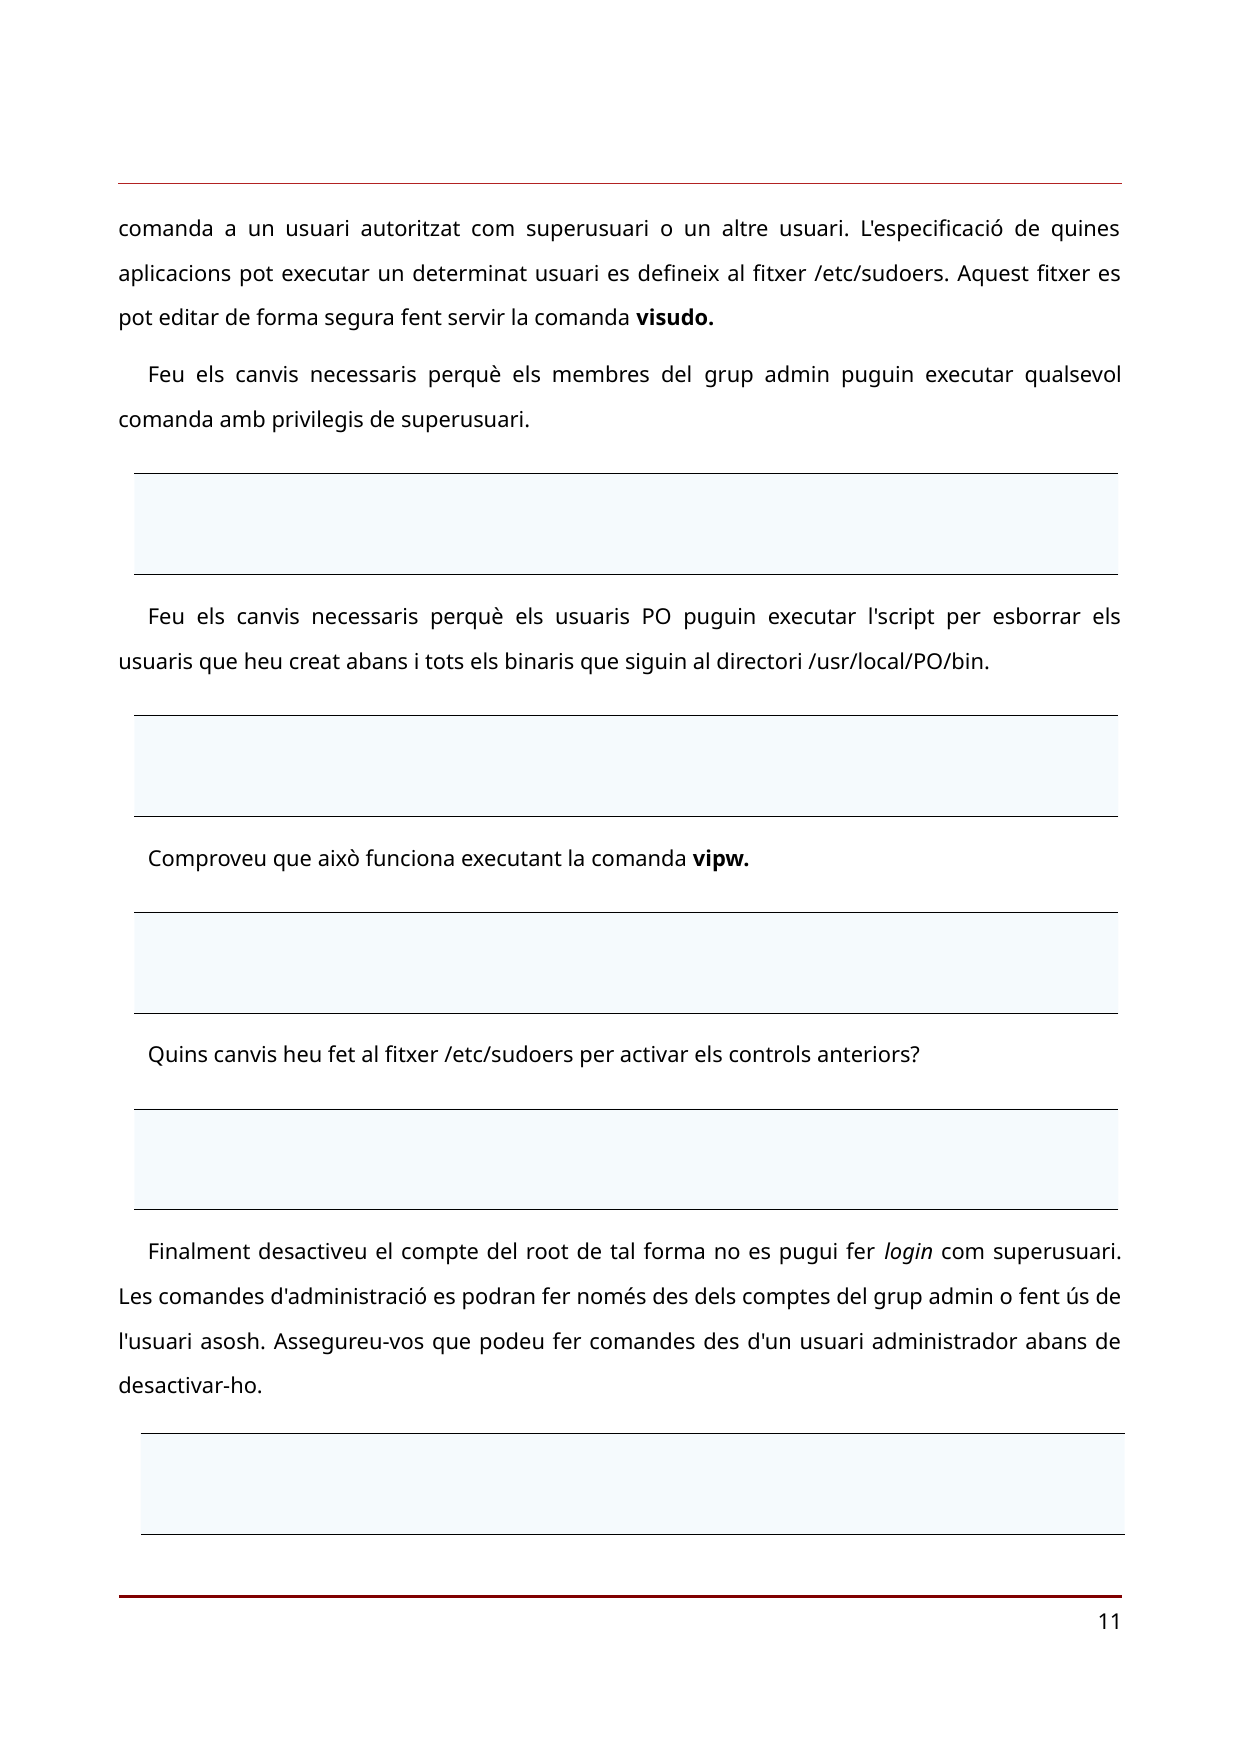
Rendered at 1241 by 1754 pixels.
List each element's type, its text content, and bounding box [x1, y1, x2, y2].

text Feu els canvis necessaris perquè els usuaris PO puguin executar l'script per esborrar els usuaris que heu creat abans i tots els binaris que siguin al directori /usr/local/PO/bin. [118, 461, 1122, 675]
text Finalment desactiveu el compte del root de tal forma no es pugui fer login com superusuari. Les comandes d'administració es podran fer només des dels comptes del grup admin o fent ús de l'usuari asosh. Assegureu-vos que podeu fer comandes des d'un usuari administrador abans de desactivar-ho. [118, 1097, 1122, 1400]
text comanda a un usuari autoritzat com superusuari o un altre usuari. L'especificació de quines aplicacions pot executar un determinat usuari es defineix al fitxer /etc/sudoers. Aquest fitxer es pot editar de forma segura fent servir la comanda visudo. [118, 213, 1122, 332]
text Quins canvis heu fet al fitxer /etc/sudoers per activar els controls anteriors? [118, 900, 1122, 1069]
text Feu els canvis necessaris perquè els membres del grup admin puguin executar qualsevol comanda amb privilegis de superusuari. [118, 359, 1122, 434]
text Comproveu que això funciona executant la comanda vipw. [118, 703, 1122, 872]
